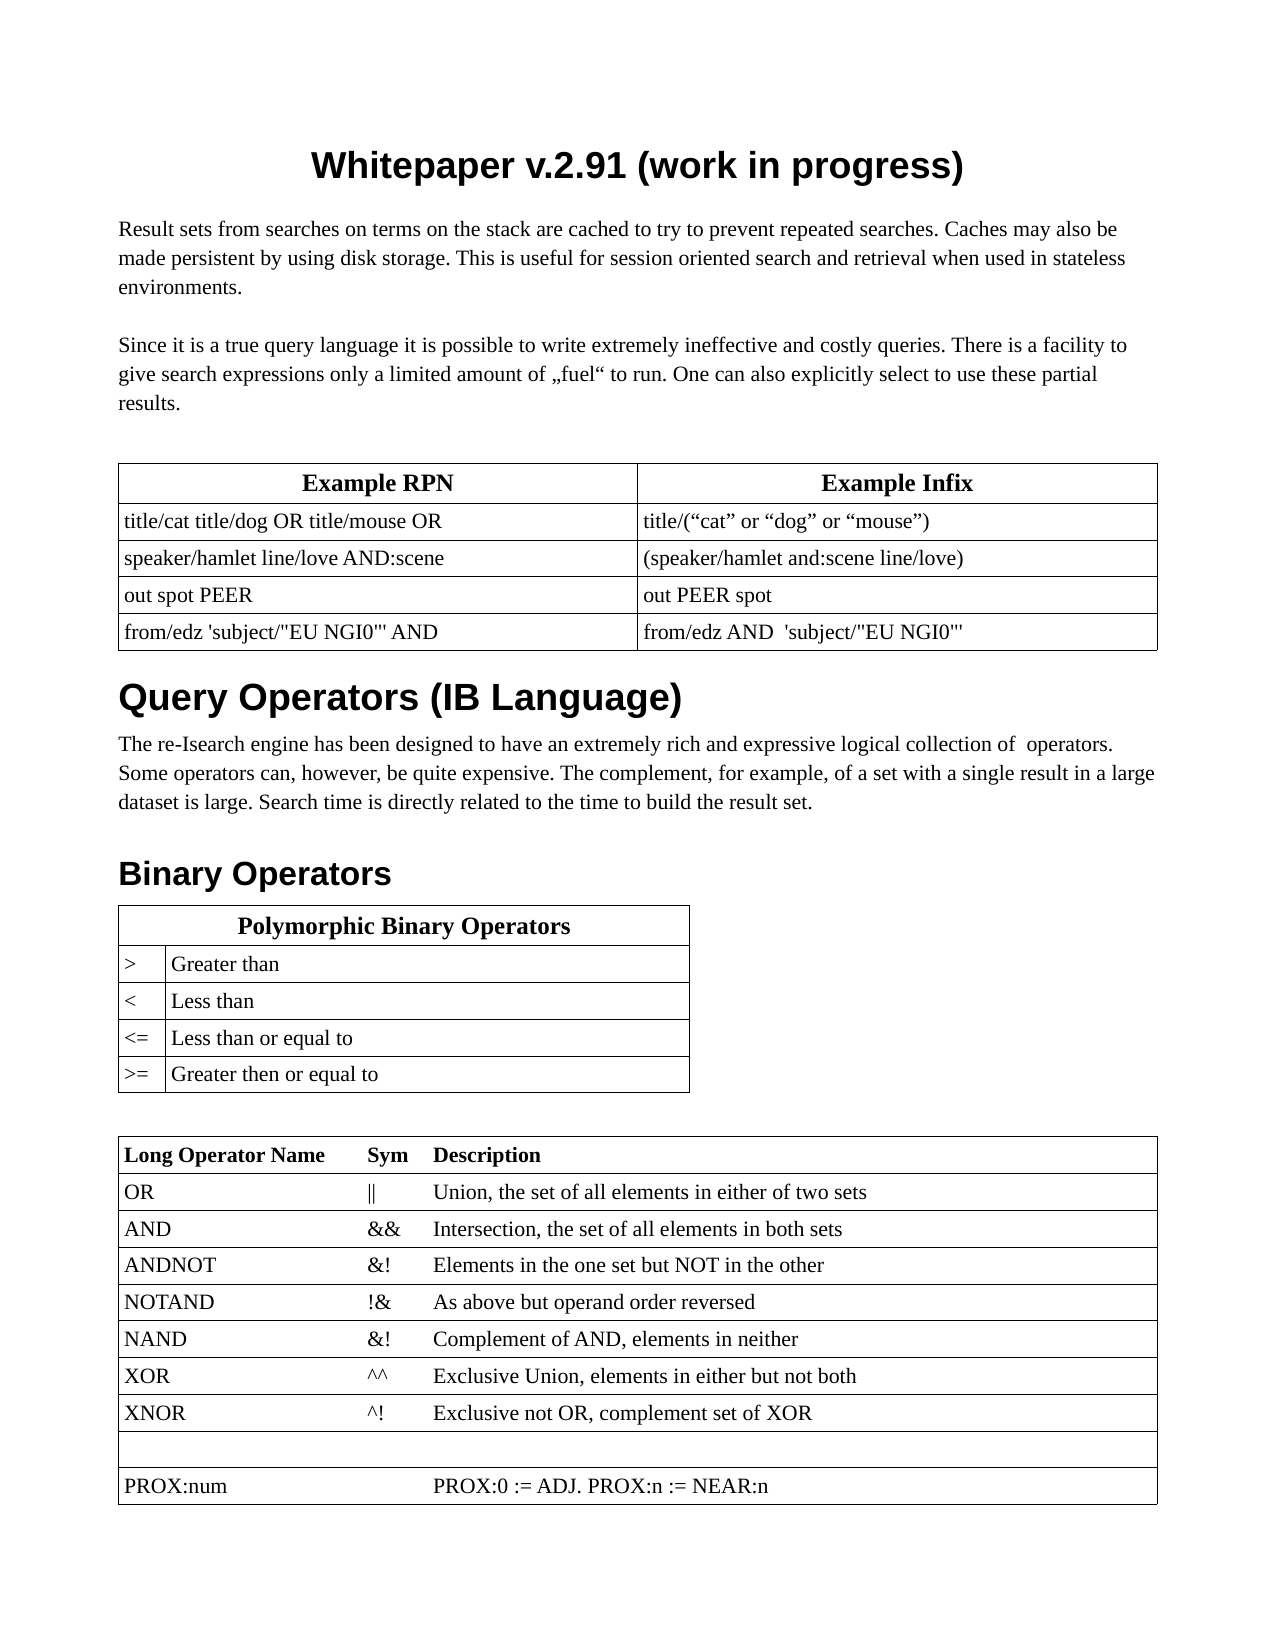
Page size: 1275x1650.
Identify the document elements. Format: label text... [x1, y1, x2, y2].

table_cell As above but operand order reversed [427, 1285, 1157, 1320]
table_cell Intersection, the set of all elements in both sets [427, 1211, 1157, 1247]
table_cell Complement of AND, elements in neither [427, 1321, 1157, 1357]
table_cell &! [361, 1248, 427, 1283]
text Since it is a true query language it is possible to write extremely ineffective and costly queries. There is a facility to give search expressions only a limited amount of „fuel“ to run. One can also explicitly select to use these partial results. [118, 332, 1157, 415]
table_cell Exclusive Union, elements in either but not both [427, 1358, 1157, 1394]
table_cell NAND [119, 1321, 361, 1357]
table_header Sym [361, 1137, 427, 1173]
table_cell [361, 1432, 427, 1467]
table_header Example RPN [119, 464, 637, 503]
table_cell XOR [119, 1358, 361, 1394]
table_cell AND [119, 1211, 361, 1247]
table_cell Less than or equal to [166, 1020, 689, 1056]
table_cell Greater than [166, 946, 689, 982]
table_header Example Infix [638, 464, 1157, 503]
table_cell < [119, 983, 165, 1019]
subtitle Query Operators (IB Language) [118, 675, 1157, 718]
table_cell > [119, 946, 165, 982]
table_cell !& [361, 1285, 427, 1320]
table_cell ^^ [361, 1358, 427, 1394]
table_cell Exclusive not OR, complement set of XOR [427, 1395, 1157, 1431]
table_header Long Operator Name [119, 1137, 361, 1173]
table_cell out spot PEER [119, 577, 637, 613]
table_cell XNOR [119, 1395, 361, 1431]
table_cell from/edz 'subject/"EU NGI0"' AND [119, 614, 637, 650]
table_header Description [427, 1137, 1157, 1173]
table_cell PROX:0 := ADJ. PROX:n := NEAR:n [427, 1468, 1157, 1504]
table_cell title/cat title/dog OR title/mouse OR [119, 504, 637, 539]
table_cell title/(“cat” or “dog” or “mouse”) [638, 504, 1157, 539]
text Result sets from searches on terms on the stack are cached to try to prevent repeated searches. Caches may also be made persistent by using disk storage. This is useful for session oriented search and retrieval when used in stateless environments. [118, 216, 1157, 299]
text The re-Isearch engine has been designed to have an extremely rich and expressive logical collection of operators. Some operators can, however, be quite expensive. The complement, for example, of a set with a single result in a large dataset is large. Search time is directly related to the time to build the result set. [118, 731, 1157, 814]
table_cell PROX:num [119, 1468, 361, 1504]
table_cell (speaker/hamlet and:scene line/love) [638, 541, 1157, 576]
table_cell Elements in the one set but NOT in the other [427, 1248, 1157, 1283]
table_cell <= [119, 1020, 165, 1056]
table_cell Union, the set of all elements in either of two sets [427, 1174, 1157, 1210]
table_cell speaker/hamlet line/love AND:scene [119, 541, 637, 576]
table_cell [119, 1432, 361, 1467]
table_cell || [361, 1174, 427, 1210]
table_cell from/edz AND 'subject/"EU NGI0"' [638, 614, 1157, 650]
table_cell &! [361, 1321, 427, 1357]
table_cell ^! [361, 1395, 427, 1431]
table_cell out PEER spot [638, 577, 1157, 613]
table_header Polymorphic Binary Operators [119, 906, 689, 945]
table_cell [427, 1432, 1157, 1467]
table_cell Less than [166, 983, 689, 1019]
table_cell [361, 1468, 427, 1504]
table_cell NOTAND [119, 1285, 361, 1320]
table_cell OR [119, 1174, 361, 1210]
table_cell >= [119, 1057, 165, 1092]
subtitle Binary Operators [118, 854, 1157, 892]
table_cell Greater then or equal to [166, 1057, 689, 1092]
table_cell && [361, 1211, 427, 1247]
table_cell ANDNOT [119, 1248, 361, 1283]
